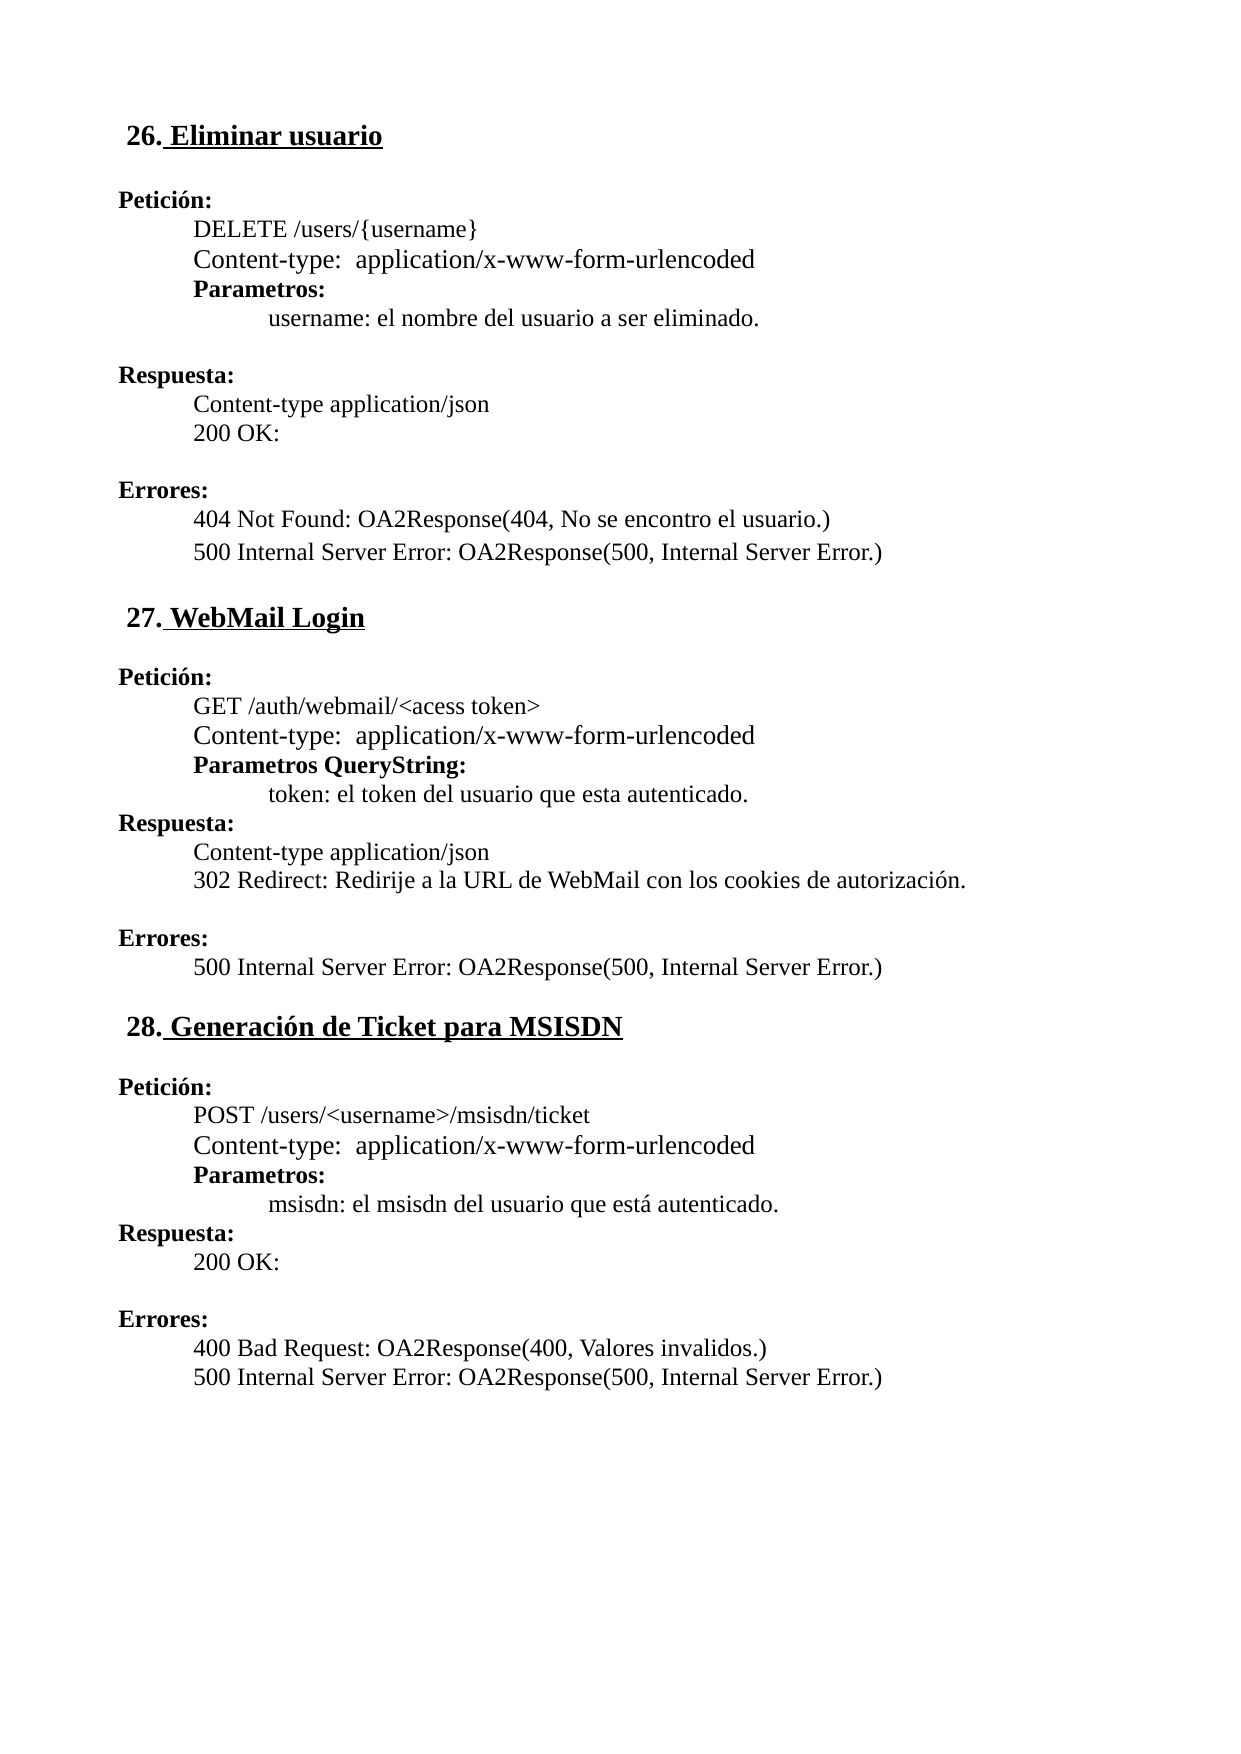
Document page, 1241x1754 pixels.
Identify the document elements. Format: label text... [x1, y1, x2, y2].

text Respuesta: [118, 360, 1122, 389]
text Content-type application/json [118, 837, 1122, 866]
text 500 Internal Server Error: OA2Response(500, Internal Server Error.) [118, 952, 1122, 981]
text GET /auth/webmail/<acess token> [118, 691, 1122, 719]
text token: el token del usuario que esta autenticado. [118, 779, 1122, 808]
text 200 OK: [118, 1247, 1122, 1275]
text Petición: [118, 1072, 1122, 1100]
text Content-type application/json [118, 389, 1122, 418]
list Eliminar usuario [118, 118, 1122, 152]
text Parametros: [118, 1160, 1122, 1189]
text 500 Internal Server Error: OA2Response(500, Internal Server Error.) [118, 533, 1122, 566]
text Petición: [118, 662, 1122, 691]
text 404 Not Found: OA2Response(404, No se encontro el usuario.) [118, 504, 1122, 533]
text Respuesta: [118, 1218, 1122, 1247]
text 302 Redirect: Redirije a la URL de WebMail con los cookies de autorización. [118, 866, 1122, 894]
text Errores: [118, 475, 1122, 504]
list Generación de Ticket para MSISDN [118, 1009, 1122, 1043]
text 200 OK: [118, 418, 1122, 446]
text msisdn: el msisdn del usuario que está autenticado. [118, 1189, 1122, 1218]
text Errores: [118, 1304, 1122, 1333]
text Respuesta: [118, 808, 1122, 837]
text POST /users/<username>/msisdn/ticket [118, 1100, 1122, 1129]
text Content-type: application/x-www-form-urlencoded [118, 243, 1122, 274]
text Content-type: application/x-www-form-urlencoded [118, 719, 1122, 751]
text 500 Internal Server Error: OA2Response(500, Internal Server Error.) [118, 1362, 1122, 1390]
text 400 Bad Request: OA2Response(400, Valores invalidos.) [118, 1333, 1122, 1362]
text username: el nombre del usuario a ser eliminado. [118, 303, 1122, 331]
text Errores: [118, 923, 1122, 952]
text DELETE /users/{username} [118, 214, 1122, 243]
list WebMail Login [118, 600, 1122, 633]
text Parametros QueryString: [118, 751, 1122, 779]
text Parametros: [118, 274, 1122, 303]
text Content-type: application/x-www-form-urlencoded [118, 1129, 1122, 1160]
text Petición: [118, 185, 1122, 214]
